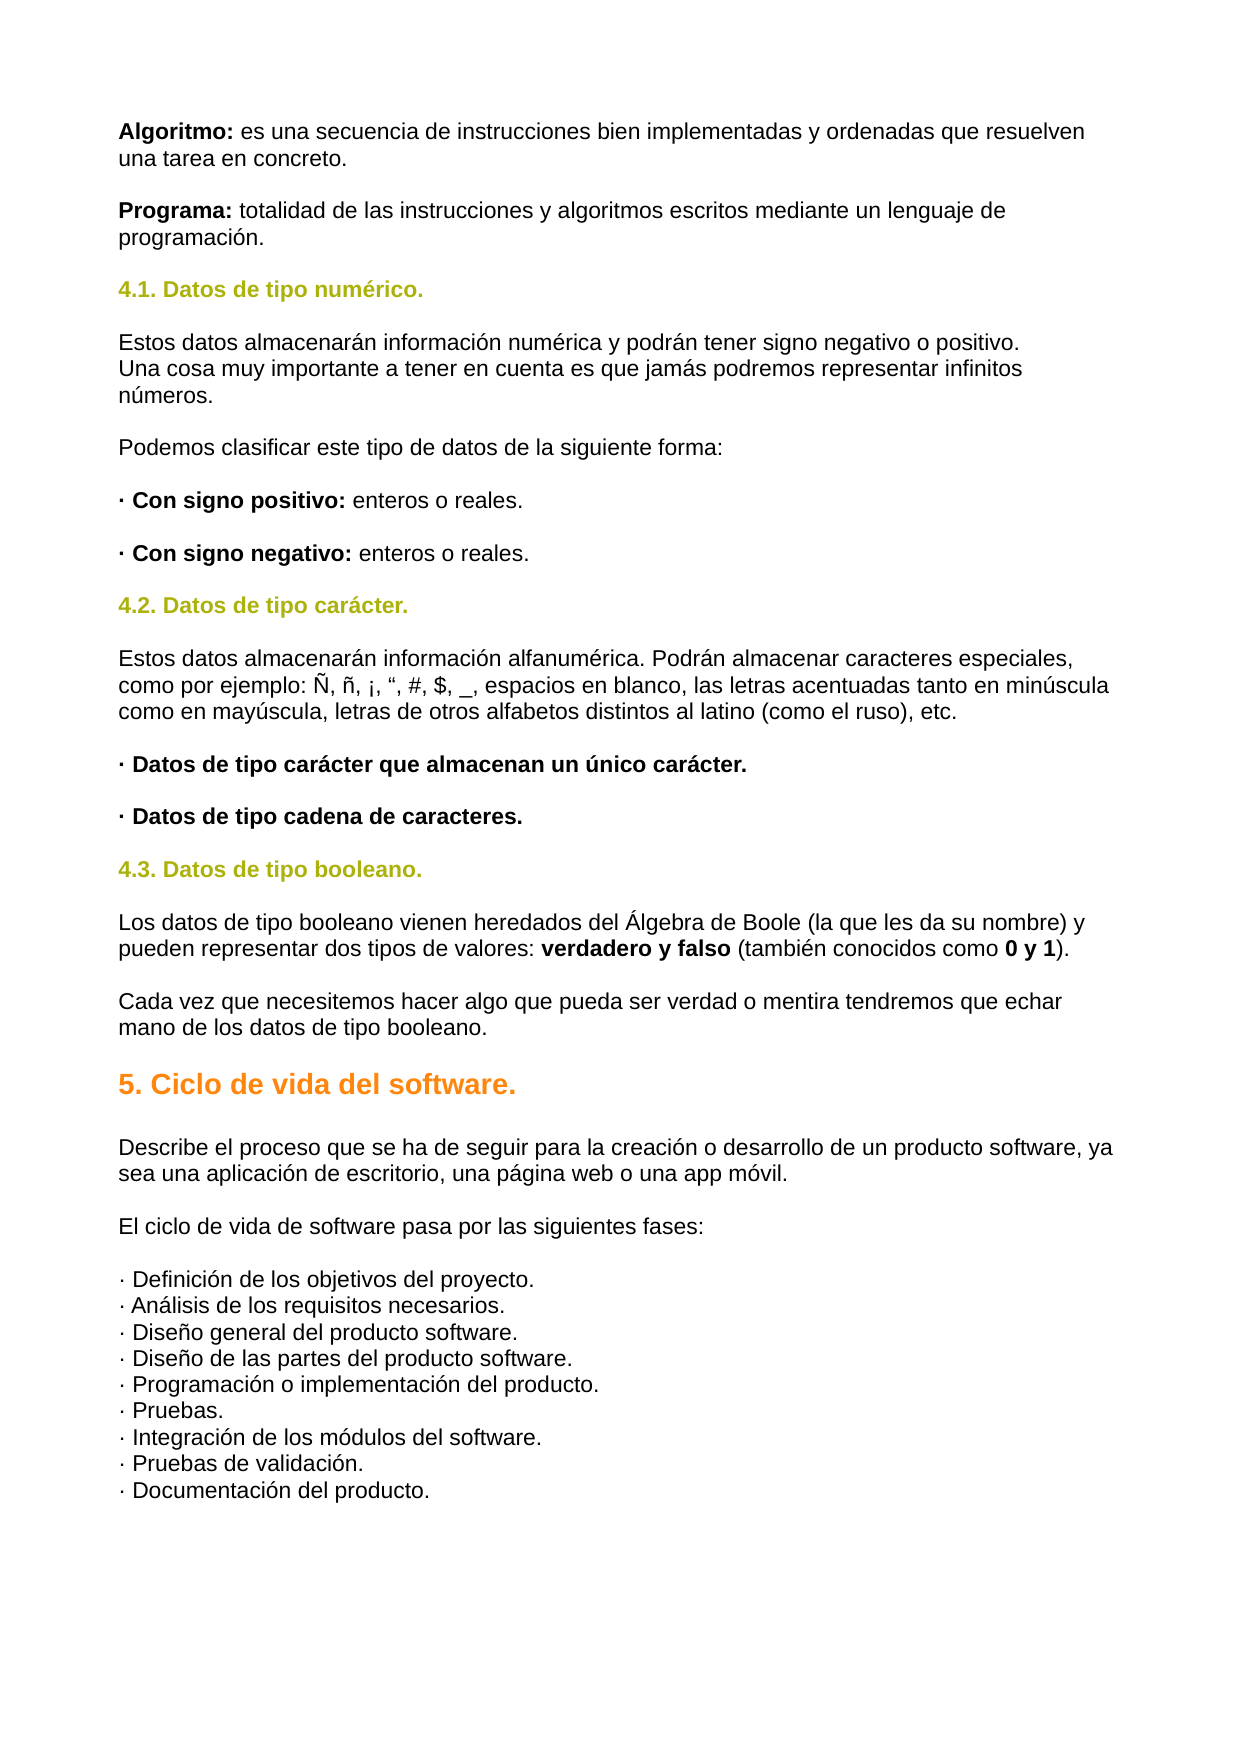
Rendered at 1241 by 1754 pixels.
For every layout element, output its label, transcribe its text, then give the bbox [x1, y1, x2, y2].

text 4.3. Datos de tipo booleano. [118, 856, 1122, 882]
text 4.1. Datos de tipo numérico. [118, 276, 1122, 303]
text · Definición de los objetivos del proyecto. [118, 1266, 1122, 1292]
text · Con signo negativo: enteros o reales. [118, 540, 1122, 566]
text · Programación o implementación del producto. [118, 1371, 1122, 1397]
text · Datos de tipo carácter que almacenan un único carácter. [118, 751, 1122, 777]
text 4.2. Datos de tipo carácter. [118, 592, 1122, 619]
text El ciclo de vida de software pasa por las siguientes fases: [118, 1213, 1122, 1239]
text Una cosa muy importante a tener en cuenta es que jamás podremos representar infinitos números. [118, 355, 1122, 408]
text Podemos clasificar este tipo de datos de la siguiente forma: [118, 434, 1122, 461]
text Estos datos almacenarán información alfanumérica. Podrán almacenar caracteres especiales, como por ejemplo: Ñ, ñ, ¡, “, #, $, _, espacios en blanco, las letras acentuadas tanto en minúscula como en mayúscula, letras de otros alfabetos distintos al latino (como el ruso), etc. [118, 645, 1122, 724]
text Estos datos almacenarán información numérica y podrán tener signo negativo o positivo. [118, 329, 1122, 355]
text Describe el proceso que se ha de seguir para la creación o desarrollo de un producto software, ya sea una aplicación de escritorio, una página web o una app móvil. [118, 1134, 1122, 1187]
text · Integración de los módulos del software. [118, 1424, 1122, 1450]
text Los datos de tipo booleano vienen heredados del Álgebra de Boole (la que les da su nombre) y pueden representar dos tipos de valores: verdadero y falso (también conocidos como 0 y 1). [118, 909, 1122, 961]
text Cada vez que necesitemos hacer algo que pueda ser verdad o mentira tendremos que echar mano de los datos de tipo booleano. [118, 988, 1122, 1041]
text Algoritmo: es una secuencia de instrucciones bien implementadas y ordenadas que resuelven una tarea en concreto. [118, 118, 1122, 171]
text · Análisis de los requisitos necesarios. [118, 1292, 1122, 1318]
text · Pruebas. [118, 1397, 1122, 1424]
text 5. Ciclo de vida del software. [118, 1067, 1122, 1100]
text · Pruebas de validación. [118, 1450, 1122, 1477]
text · Datos de tipo cadena de caracteres. [118, 803, 1122, 830]
text · Documentación del producto. [118, 1477, 1122, 1503]
text · Diseño de las partes del producto software. [118, 1345, 1122, 1371]
text · Diseño general del producto software. [118, 1318, 1122, 1345]
text Programa: totalidad de las instrucciones y algoritmos escritos mediante un lenguaje de programación. [118, 197, 1122, 250]
text · Con signo positivo: enteros o reales. [118, 487, 1122, 513]
